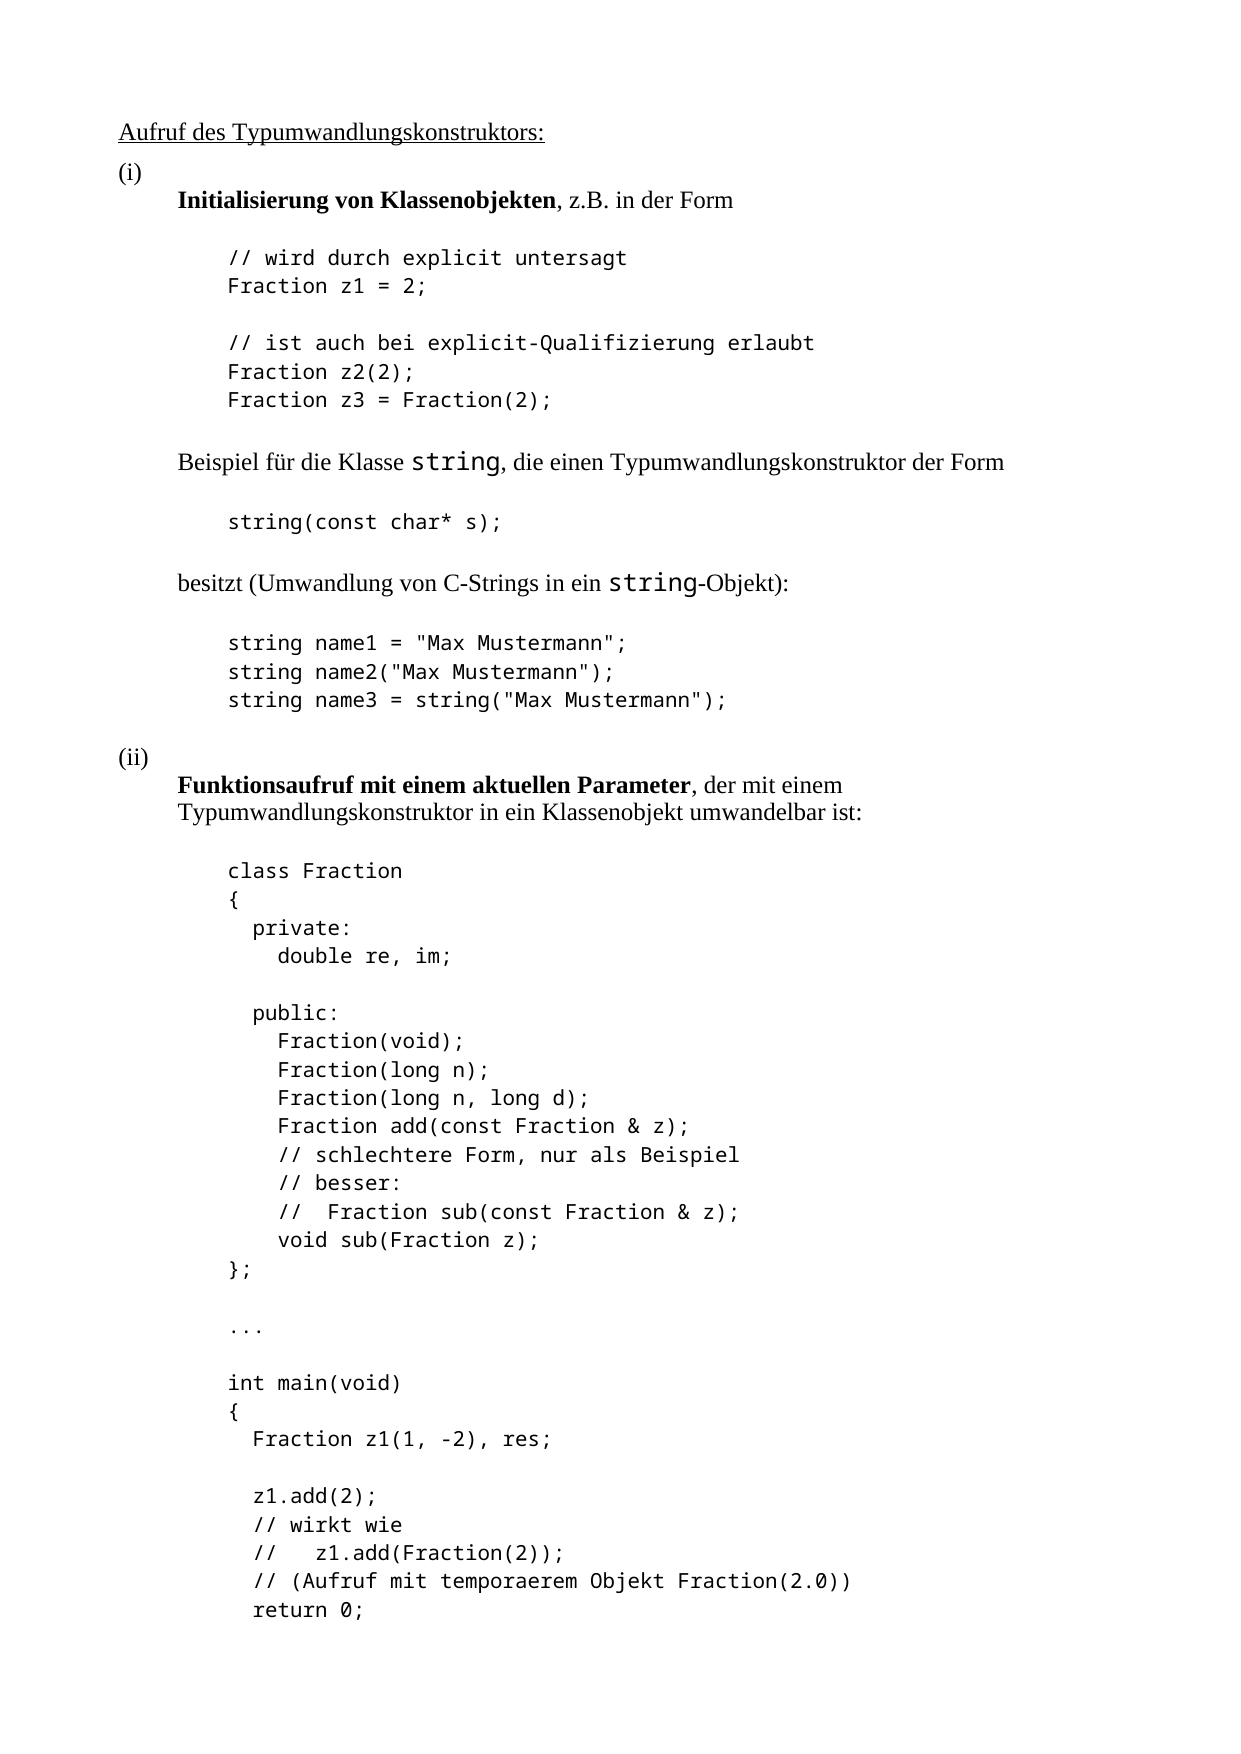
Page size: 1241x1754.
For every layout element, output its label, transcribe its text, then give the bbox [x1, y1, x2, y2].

text // besser: [177, 1168, 1122, 1197]
text Fraction(long n, long d); [177, 1083, 1122, 1112]
text // Fraction sub(const Fraction & z); [177, 1197, 1122, 1225]
text // wirkt wie [177, 1510, 1122, 1538]
list Initialisierung von Klassenobjekten, z.B. in der Form [177, 186, 1122, 214]
text void sub(Fraction z); [177, 1225, 1122, 1254]
text int main(void) [177, 1368, 1122, 1396]
text public: [177, 998, 1122, 1026]
text Fraction add(const Fraction & z); [177, 1112, 1122, 1140]
subtitle (ii) [118, 743, 1122, 771]
text // z1.add(Fraction(2)); [177, 1538, 1122, 1567]
text private: [177, 913, 1122, 941]
text // ist auch bei explicit-Qualifizierung erlaubt [177, 328, 1122, 357]
subtitle (i) [118, 158, 1122, 186]
text Fraction z1 = 2; [177, 272, 1122, 300]
text { [177, 884, 1122, 913]
list Beispiel für die Klasse string, die einen Typumwandlungskonstruktor der Form [177, 443, 1122, 477]
text Fraction(long n); [177, 1055, 1122, 1083]
text Fraction z1(1, -2), res; [177, 1424, 1122, 1453]
text z1.add(2); [177, 1481, 1122, 1510]
list Funktionsaufruf mit einem aktuellen Parameter, der mit einem Typumwandlungskonstruktor in ein Klassenobjekt umwandelbar ist: [177, 771, 1122, 826]
text string name3 = string("Max Mustermann"); [177, 685, 1122, 714]
text return 0; [177, 1595, 1122, 1623]
text double re, im; [177, 941, 1122, 969]
text class Fraction [177, 856, 1122, 884]
text // wird durch explicit untersagt [177, 243, 1122, 272]
text string(const char* s); [177, 507, 1122, 535]
text Aufruf des Typumwandlungskonstruktors: [118, 118, 1122, 146]
text { [177, 1396, 1122, 1424]
text string name2("Max Mustermann"); [177, 657, 1122, 685]
text // (Aufruf mit temporaerem Objekt Fraction(2.0)) [177, 1567, 1122, 1595]
text }; [177, 1254, 1122, 1282]
text Fraction z2(2); [177, 357, 1122, 385]
text Fraction z3 = Fraction(2); [177, 385, 1122, 414]
text Fraction(void); [177, 1026, 1122, 1055]
text string name1 = "Max Mustermann"; [177, 628, 1122, 657]
text ... [177, 1311, 1122, 1339]
list besitzt (Umwandlung von C-Strings in ein string-Objekt): [177, 565, 1122, 599]
text // schlechtere Form, nur als Beispiel [177, 1140, 1122, 1168]
